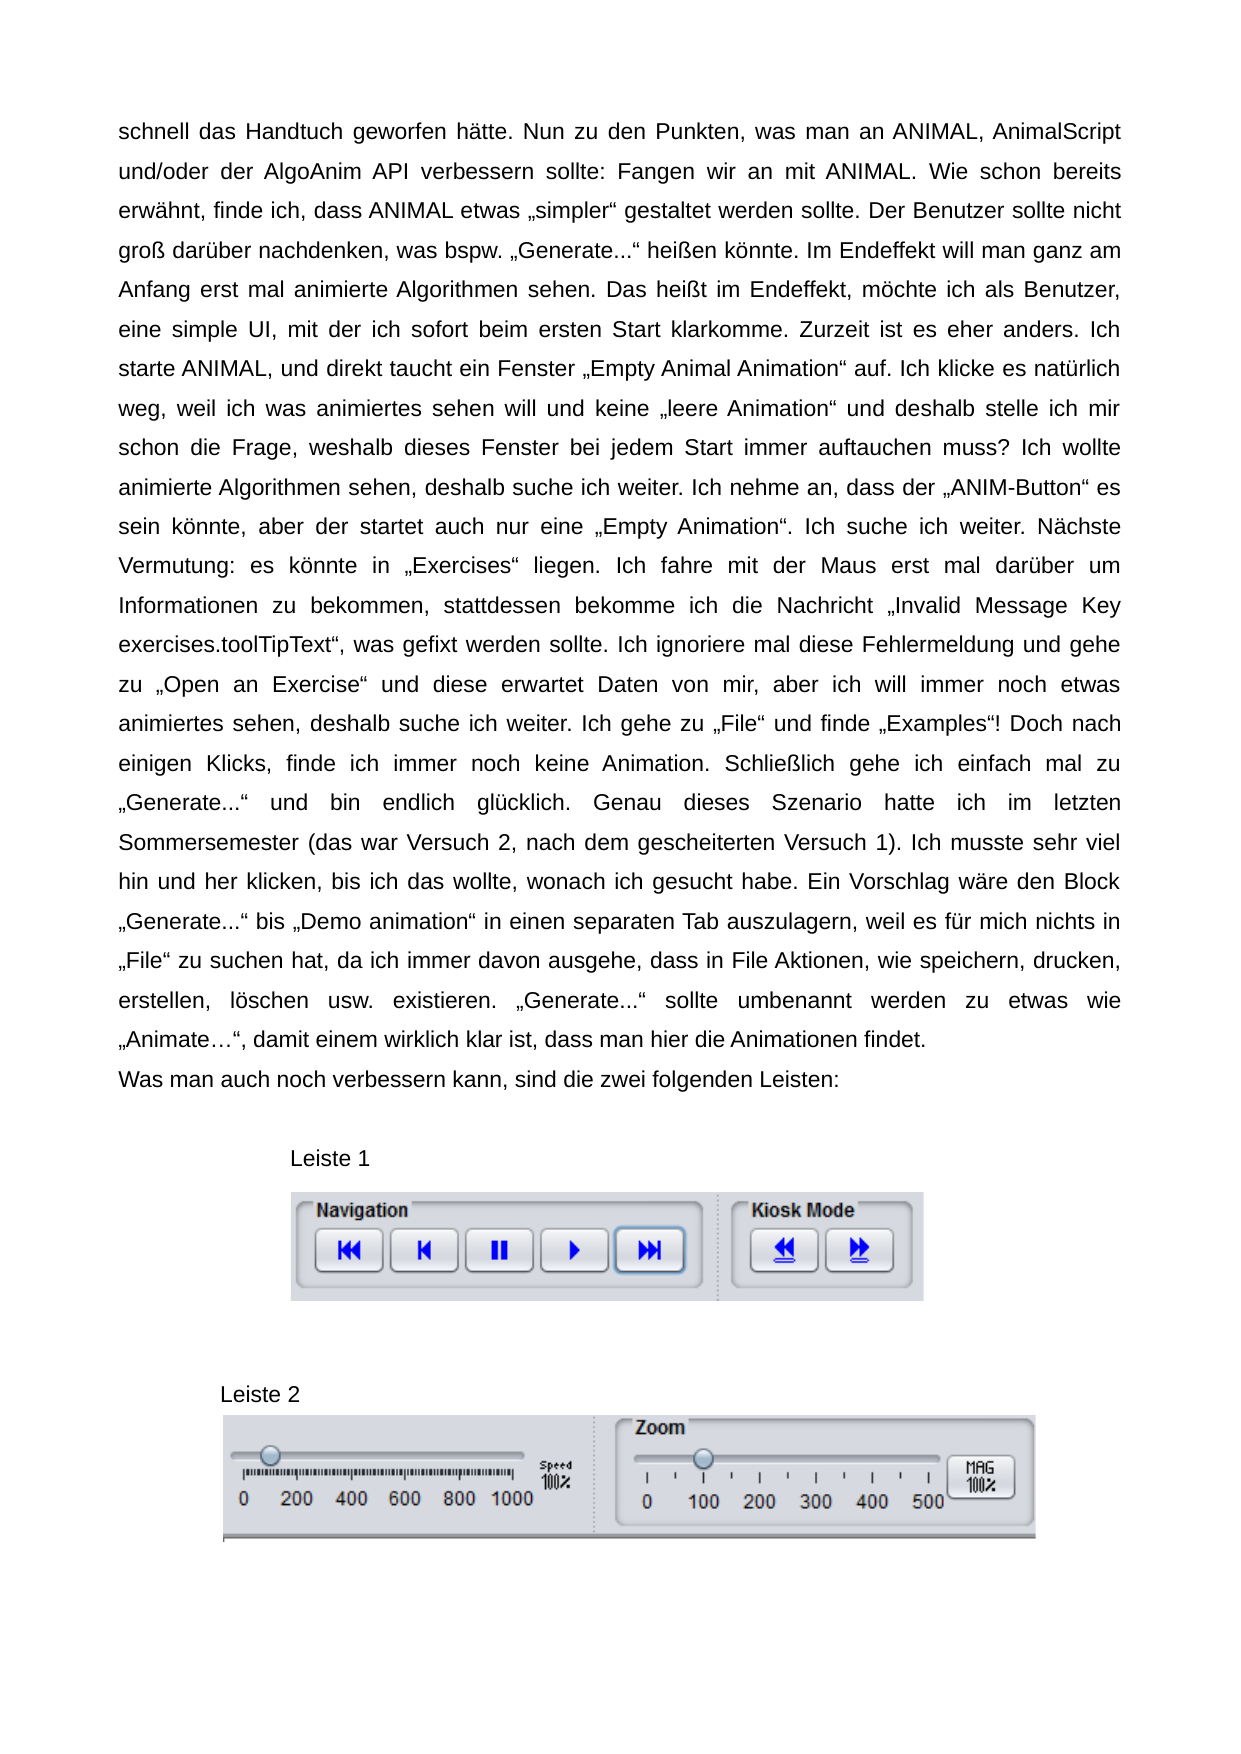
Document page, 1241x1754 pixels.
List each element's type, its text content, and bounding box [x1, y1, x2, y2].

picture [290, 1192, 924, 1301]
text Leiste 1 [118, 1144, 1122, 1171]
text schnell das Handtuch geworfen hätte. Nun zu den Punkten, was man an ANIMAL, AnimalScript und/oder der AlgoAnim API verbessern sollte: Fangen wir an mit ANIMAL. Wie schon bereits erwähnt, finde ich, dass ANIMAL etwas „simpler“ gestaltet werden sollte. Der Benutzer sollte nicht groß darüber nachdenken, was bspw. „Generate...“ heißen könnte. Im Endeffekt will man ganz am Anfang erst mal animierte Algorithmen sehen. Das heißt im Endeffekt, möchte ich als Benutzer, eine simple UI, mit der ich sofort beim ersten Start klarkomme. Zurzeit ist es eher anders. Ich starte ANIMAL, und direkt taucht ein Fenster „Empty Animal Animation“ auf. Ich klicke es natürlich weg, weil ich was animiertes sehen will und keine „leere Animation“ und deshalb stelle ich mir schon die Frage, weshalb dieses Fenster bei jedem Start immer auftauchen muss? Ich wollte animierte Algorithmen sehen, deshalb suche ich weiter. Ich nehme an, dass der „ANIM-Button“ es sein könnte, aber der startet auch nur eine „Empty Animation“. Ich suche ich weiter. Nächste Vermutung: es könnte in „Exercises“ liegen. Ich fahre mit der Maus erst mal darüber um Informationen zu bekommen, stattdessen bekomme ich die Nachricht „Invalid Message Key exercises.toolTipText“, was gefixt werden sollte. Ich ignoriere mal diese Fehlermeldung und gehe zu „Open an Exercise“ und diese erwartet Daten von mir, aber ich will immer noch etwas animiertes sehen, deshalb suche ich weiter. Ich gehe zu „File“ und finde „Examples“! Doch nach einigen Klicks, finde ich immer noch keine Animation. Schließlich gehe ich einfach mal zu „Generate...“ und bin endlich glücklich. Genau dieses Szenario hatte ich im letzten Sommersemester (das war Versuch 2, nach dem gescheiterten Versuch 1). Ich musste sehr viel hin und her klicken, bis ich das wollte, wonach ich gesucht habe. Ein Vorschlag wäre den Block „Generate...“ bis „Demo animation“ in einen separaten Tab auszulagern, weil es für mich nichts in „File“ zu suchen hat, da ich immer davon ausgehe, dass in File Aktionen, wie speichern, drucken, erstellen, löschen usw. existieren. „Generate...“ sollte umbenannt werden zu etwas wie „Animate…“, damit einem wirklich klar ist, dass man hier die Animationen findet. [118, 118, 1122, 1052]
text Leiste 2 [118, 1381, 1122, 1408]
picture [223, 1415, 1036, 1542]
text Was man auch noch verbessern kann, sind die zwei folgenden Leisten: [118, 1066, 1122, 1092]
